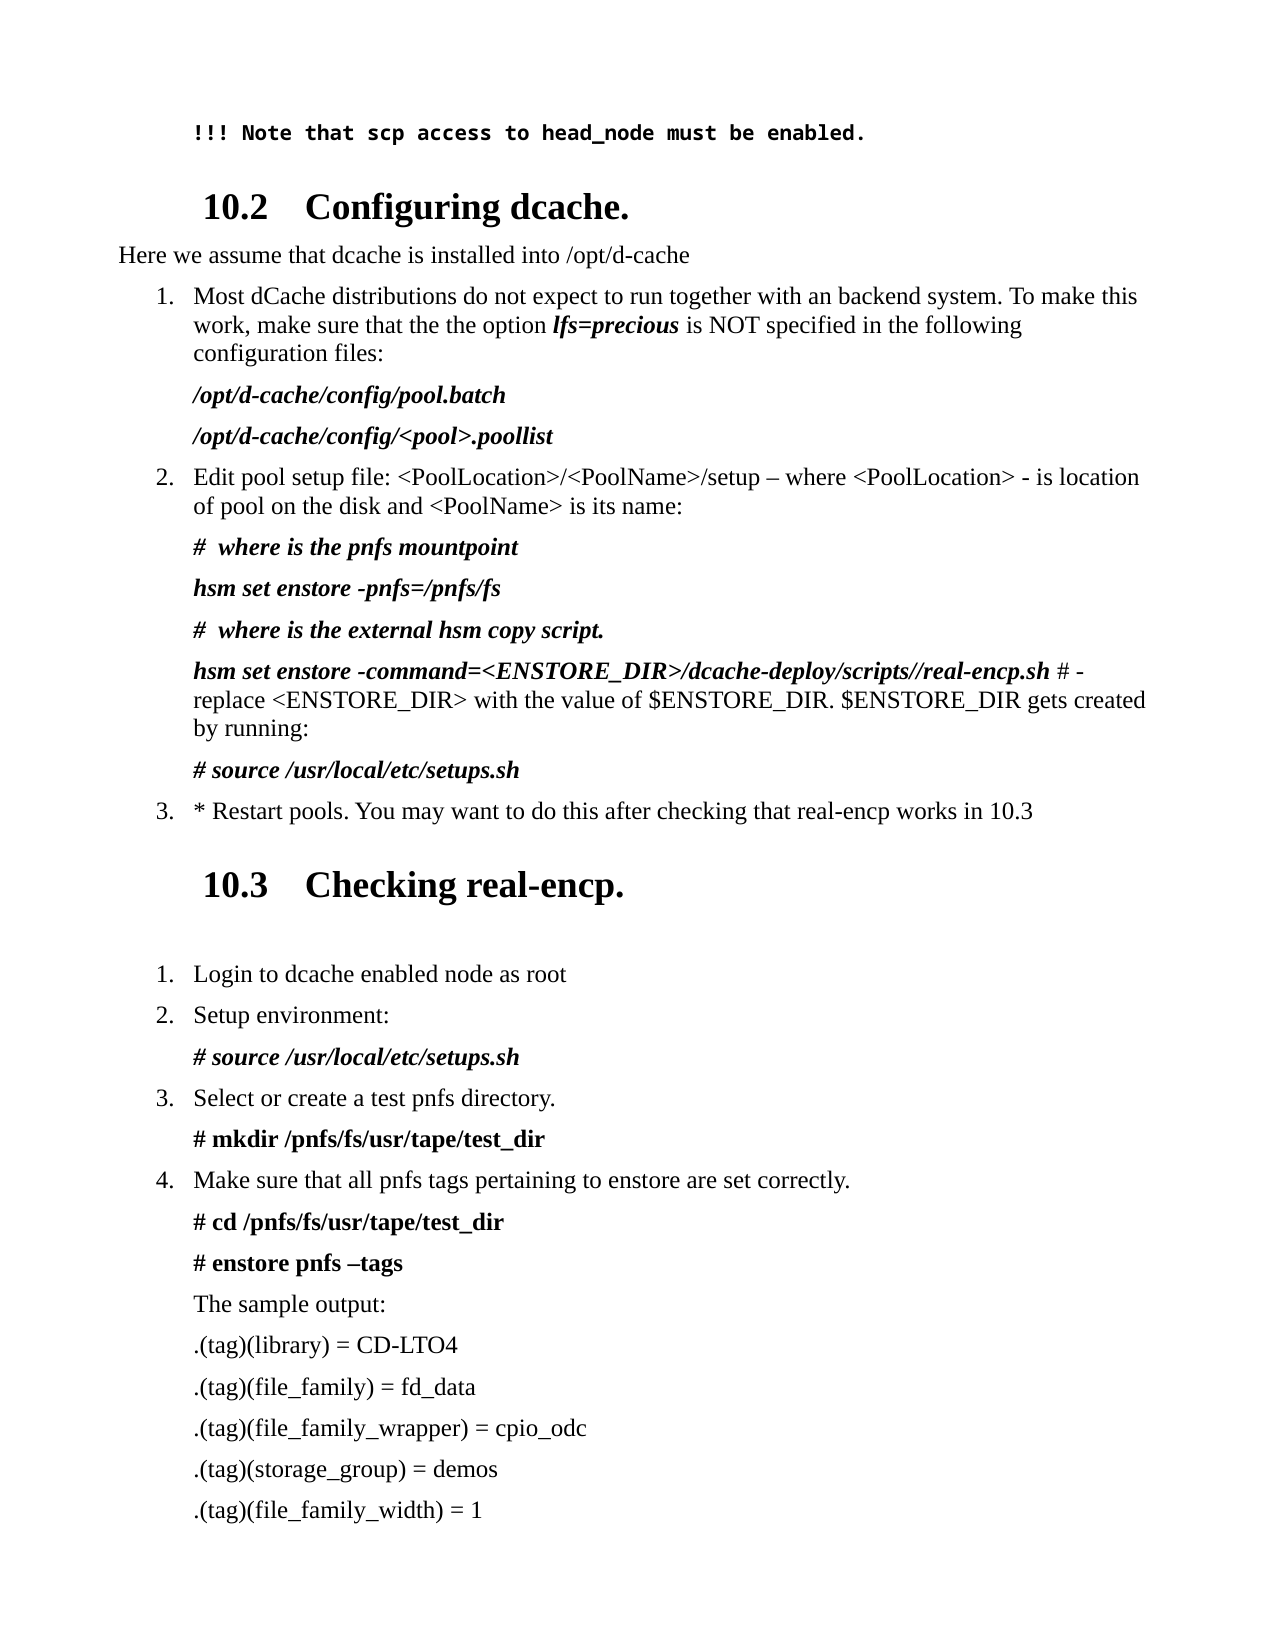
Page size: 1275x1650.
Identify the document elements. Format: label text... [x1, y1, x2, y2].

list Most dCache distributions do not expect to run together with an backend system. To make this work, make sure that the the option lfs=precious is NOT specified in the following configuration files: [156, 281, 1157, 367]
list The sample output: [156, 1289, 1157, 1318]
subtitle Checking real-encp. [193, 862, 1157, 905]
list # source /usr/local/etc/setups.sh [156, 755, 1157, 783]
list .(tag)(file_family_wrapper) = cpio_odc [156, 1413, 1157, 1442]
subtitle Configuring dcache. [193, 184, 1157, 227]
list /opt/d-cache/config/pool.batch [156, 380, 1157, 408]
list hsm set enstore -pnfs=/pnfs/fs [156, 573, 1157, 602]
list !!! Note that scp access to head_node must be enabled. [162, 118, 1157, 147]
list .(tag)(file_family_width) = 1 [156, 1495, 1157, 1524]
list # source /usr/local/etc/setups.sh [156, 1042, 1157, 1070]
list Edit pool setup file: <PoolLocation>/<PoolName>/setup – where <PoolLocation> - is location of pool on the disk and <PoolName> is its name: [156, 462, 1157, 520]
list # enstore pnfs –tags [156, 1248, 1157, 1277]
list /opt/d-cache/config/<pool>.poollist [156, 421, 1157, 450]
list Select or create a test pnfs directory. [156, 1083, 1157, 1112]
list Setup environment: [156, 1000, 1157, 1029]
list .(tag)(storage_group) = demos [156, 1454, 1157, 1483]
list hsm set enstore -command=<ENSTORE_DIR>/dcache-deploy/scripts//real-encp.sh # - replace <ENSTORE_DIR> with the value of $ENSTORE_DIR. $ENSTORE_DIR gets created by running: [156, 656, 1157, 742]
list * Restart pools. You may want to do this after checking that real-encp works in 10.3 [156, 796, 1157, 825]
list # cd /pnfs/fs/usr/tape/test_dir [156, 1207, 1157, 1235]
list .(tag)(file_family) = fd_data [156, 1372, 1157, 1400]
list Login to dcache enabled node as root [156, 959, 1157, 988]
list # mkdir /pnfs/fs/usr/tape/test_dir [156, 1124, 1157, 1153]
text Here we assume that dcache is installed into /opt/d-cache [118, 240, 1157, 268]
list .(tag)(library) = CD-LTO4 [156, 1330, 1157, 1359]
list # where is the pnfs mountpoint [156, 532, 1157, 561]
list # where is the external hsm copy script. [156, 615, 1157, 643]
list Make sure that all pnfs tags pertaining to enstore are set correctly. [156, 1165, 1157, 1194]
